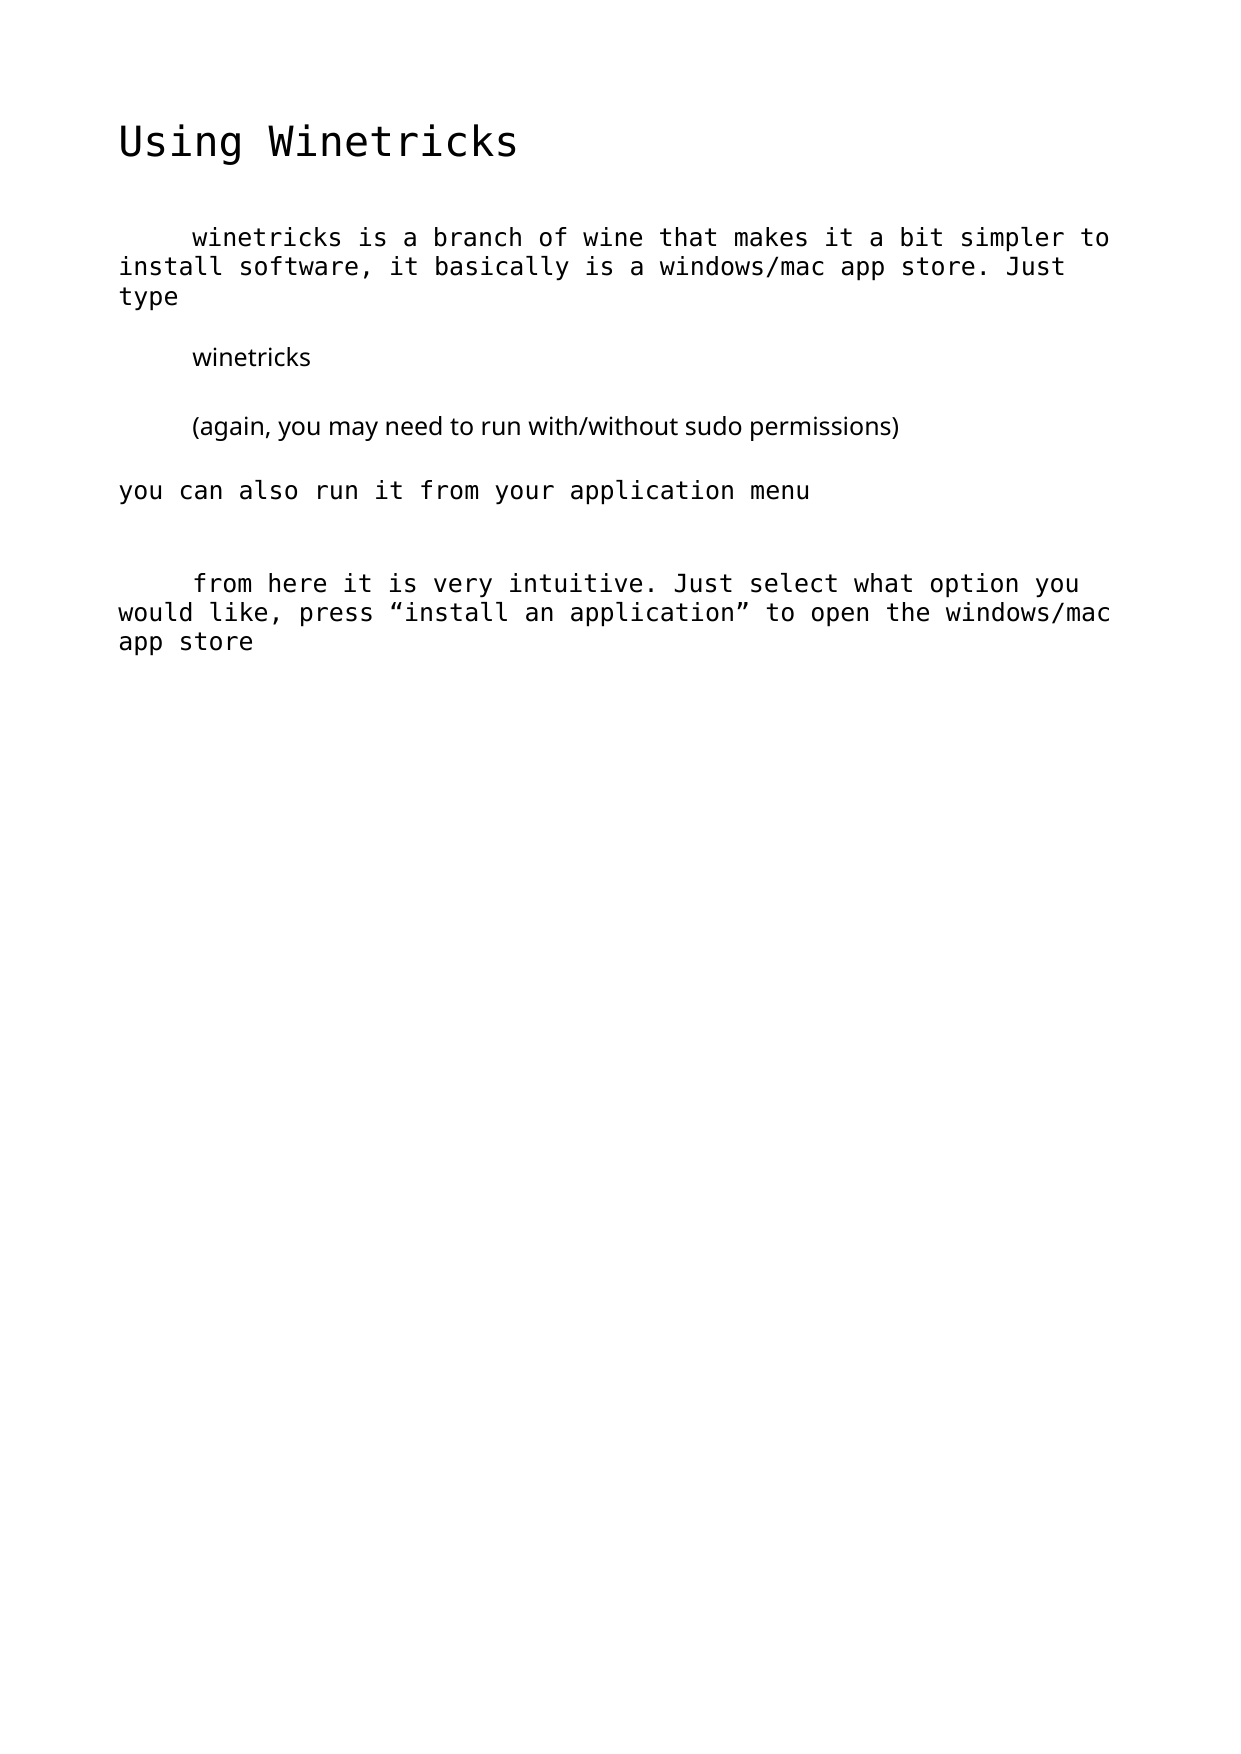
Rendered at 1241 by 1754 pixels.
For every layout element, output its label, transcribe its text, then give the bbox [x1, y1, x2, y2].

text (again, you may need to run with/without sudo permissions) [118, 408, 1122, 442]
text Using Winetricks [118, 118, 1122, 167]
text winetricks [118, 340, 1122, 374]
text you can also run it from your application menu [118, 476, 1122, 506]
text winetricks is a branch of wine that makes it a bit simpler to install software, it basically is a windows/mac app store. Just type [118, 223, 1122, 311]
text from here it is very intuitive. Just select what option you would like, press “install an application” to open the windows/mac app store [118, 569, 1122, 656]
